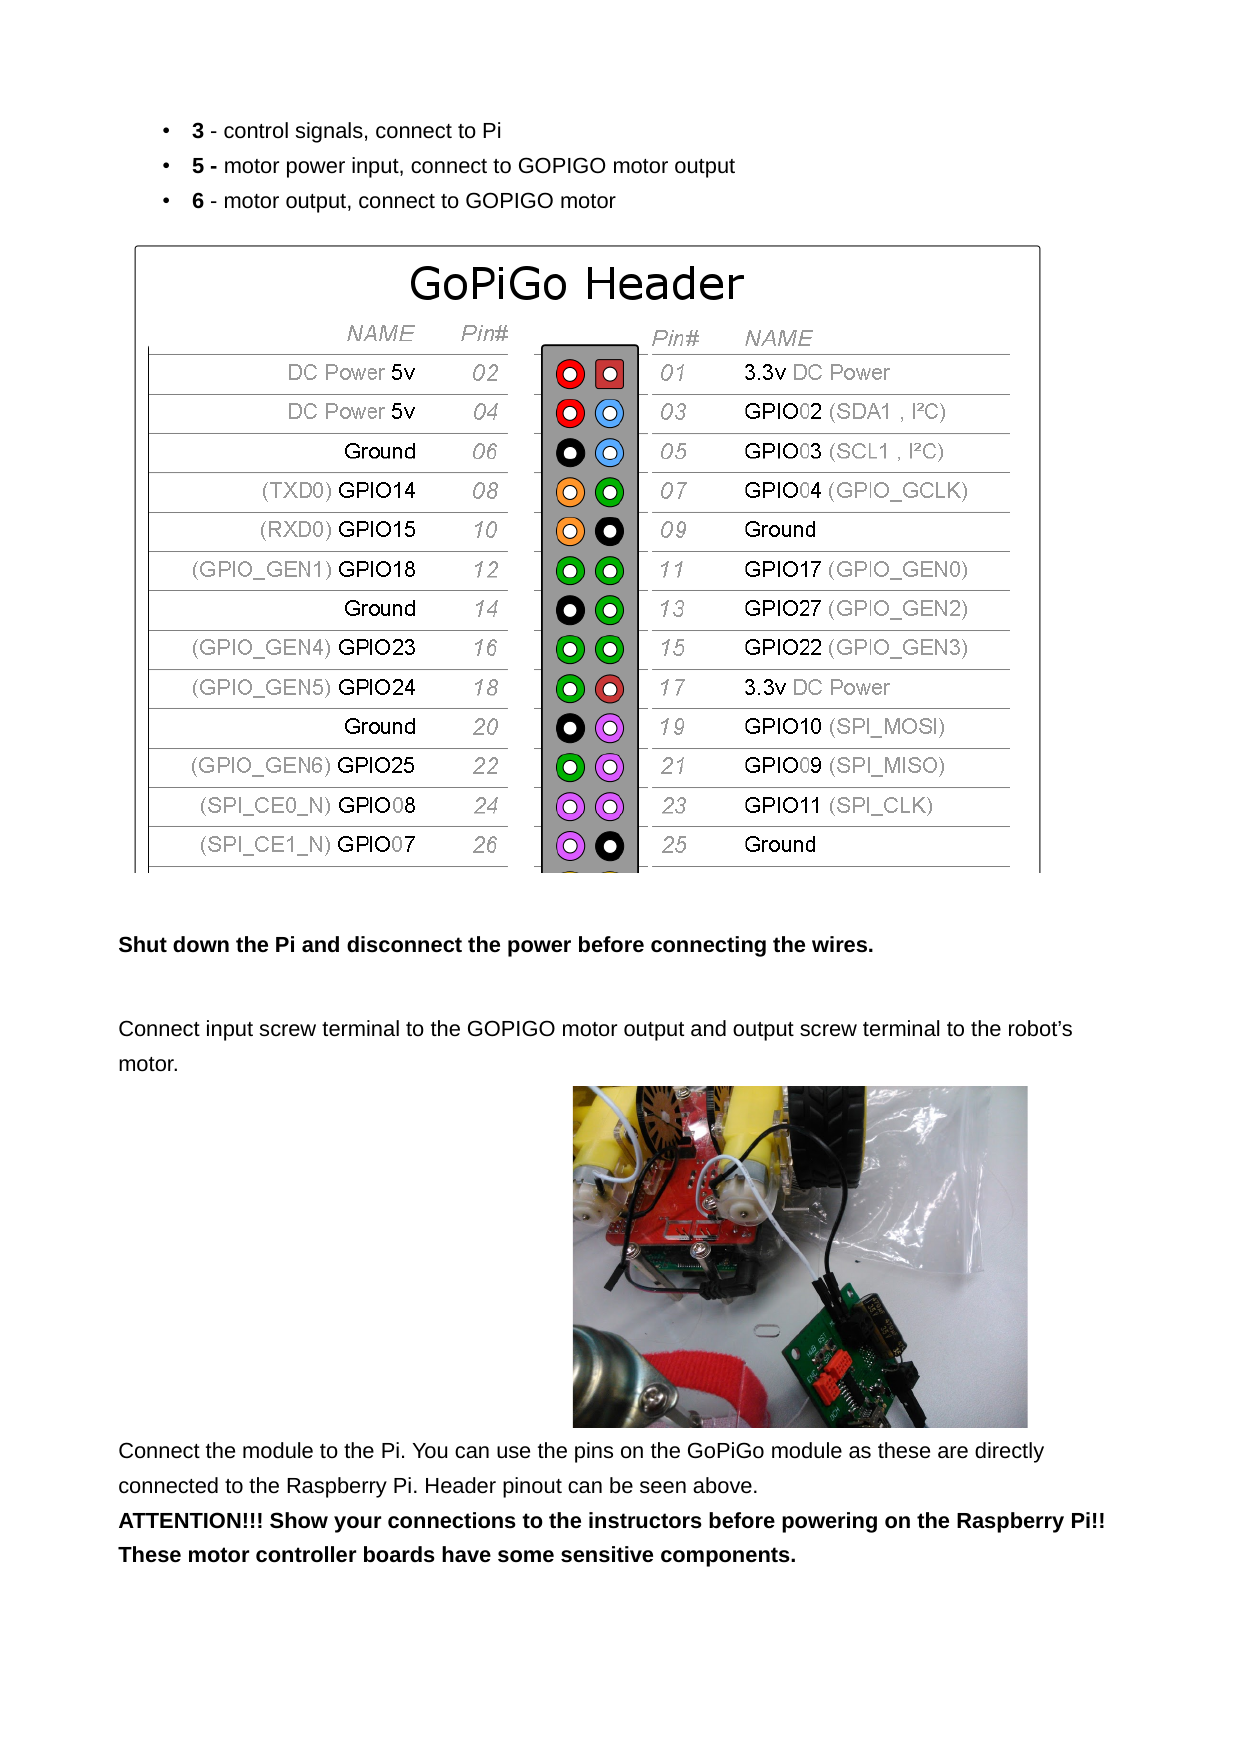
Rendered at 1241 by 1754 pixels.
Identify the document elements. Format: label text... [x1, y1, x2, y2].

list 6 - motor output, connect to GOPIGO motor [162, 187, 1122, 213]
text ATTENTION!!! Show your connections to the instructors before powering on the Raspberry Pi!! These motor controller boards have some sensitive components. [118, 1508, 1122, 1567]
text Connect input screw terminal to the GOPIGO motor output and output screw terminal to the robot’s motor. [118, 1016, 1122, 1076]
text Connect the module to the Pi. You can use the pins on the GoPiGo module as these are directly connected to the Raspberry Pi. Header pinout can be seen above. [118, 1438, 1122, 1498]
text Shut down the Pi and disconnect the power before connecting the wires. [118, 932, 1122, 957]
picture [118, 222, 1059, 873]
list 3 - control signals, connect to Pi [162, 118, 1122, 143]
list 5 - motor power input, connect to GOPIGO motor output [162, 153, 1122, 178]
picture [572, 1086, 1028, 1428]
